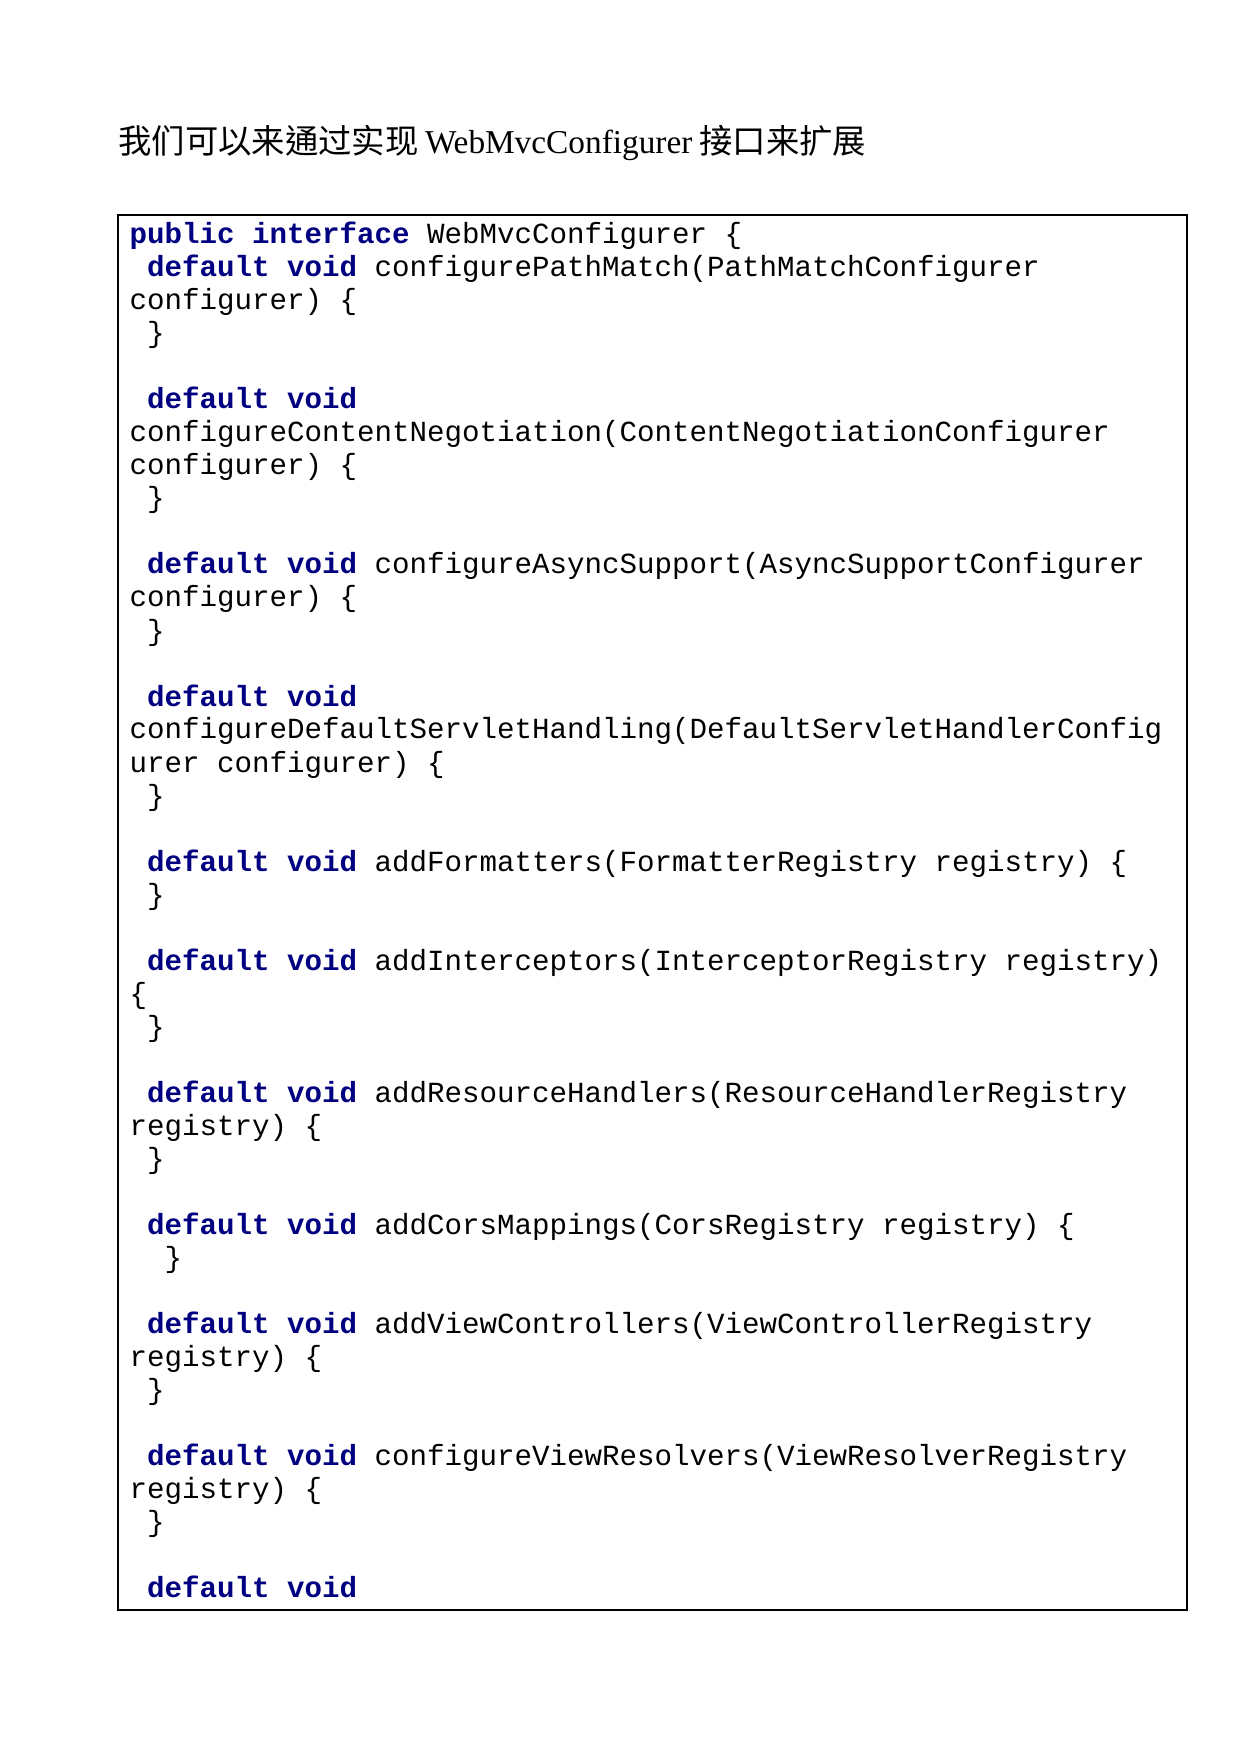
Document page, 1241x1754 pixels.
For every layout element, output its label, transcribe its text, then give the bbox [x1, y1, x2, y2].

table_header public interface WebMvcConfigurer { default void configurePathMatch(PathMatchConfigurer configurer) { } default void configureContentNegotiation(ContentNegotiationConfigurer configurer) { } default void configureAsyncSupport(AsyncSupportConfigurer configurer) { } default void configureDefaultServletHandling(DefaultServletHandlerConfigurer configurer) { } default void addFormatters(FormatterRegistry registry) { } default void addInterceptors(InterceptorRegistry registry) { } default void addResourceHandlers(ResourceHandlerRegistry registry) { } default void addCorsMappings(CorsRegistry registry) { } default void addViewControllers(ViewControllerRegistry registry) { } default void configureViewResolvers(ViewResolverRegistry registry) { } default void [119, 216, 1186, 1609]
text 我们可以来通过实现WebMvcConfigurer接口来扩展 [118, 118, 1122, 163]
